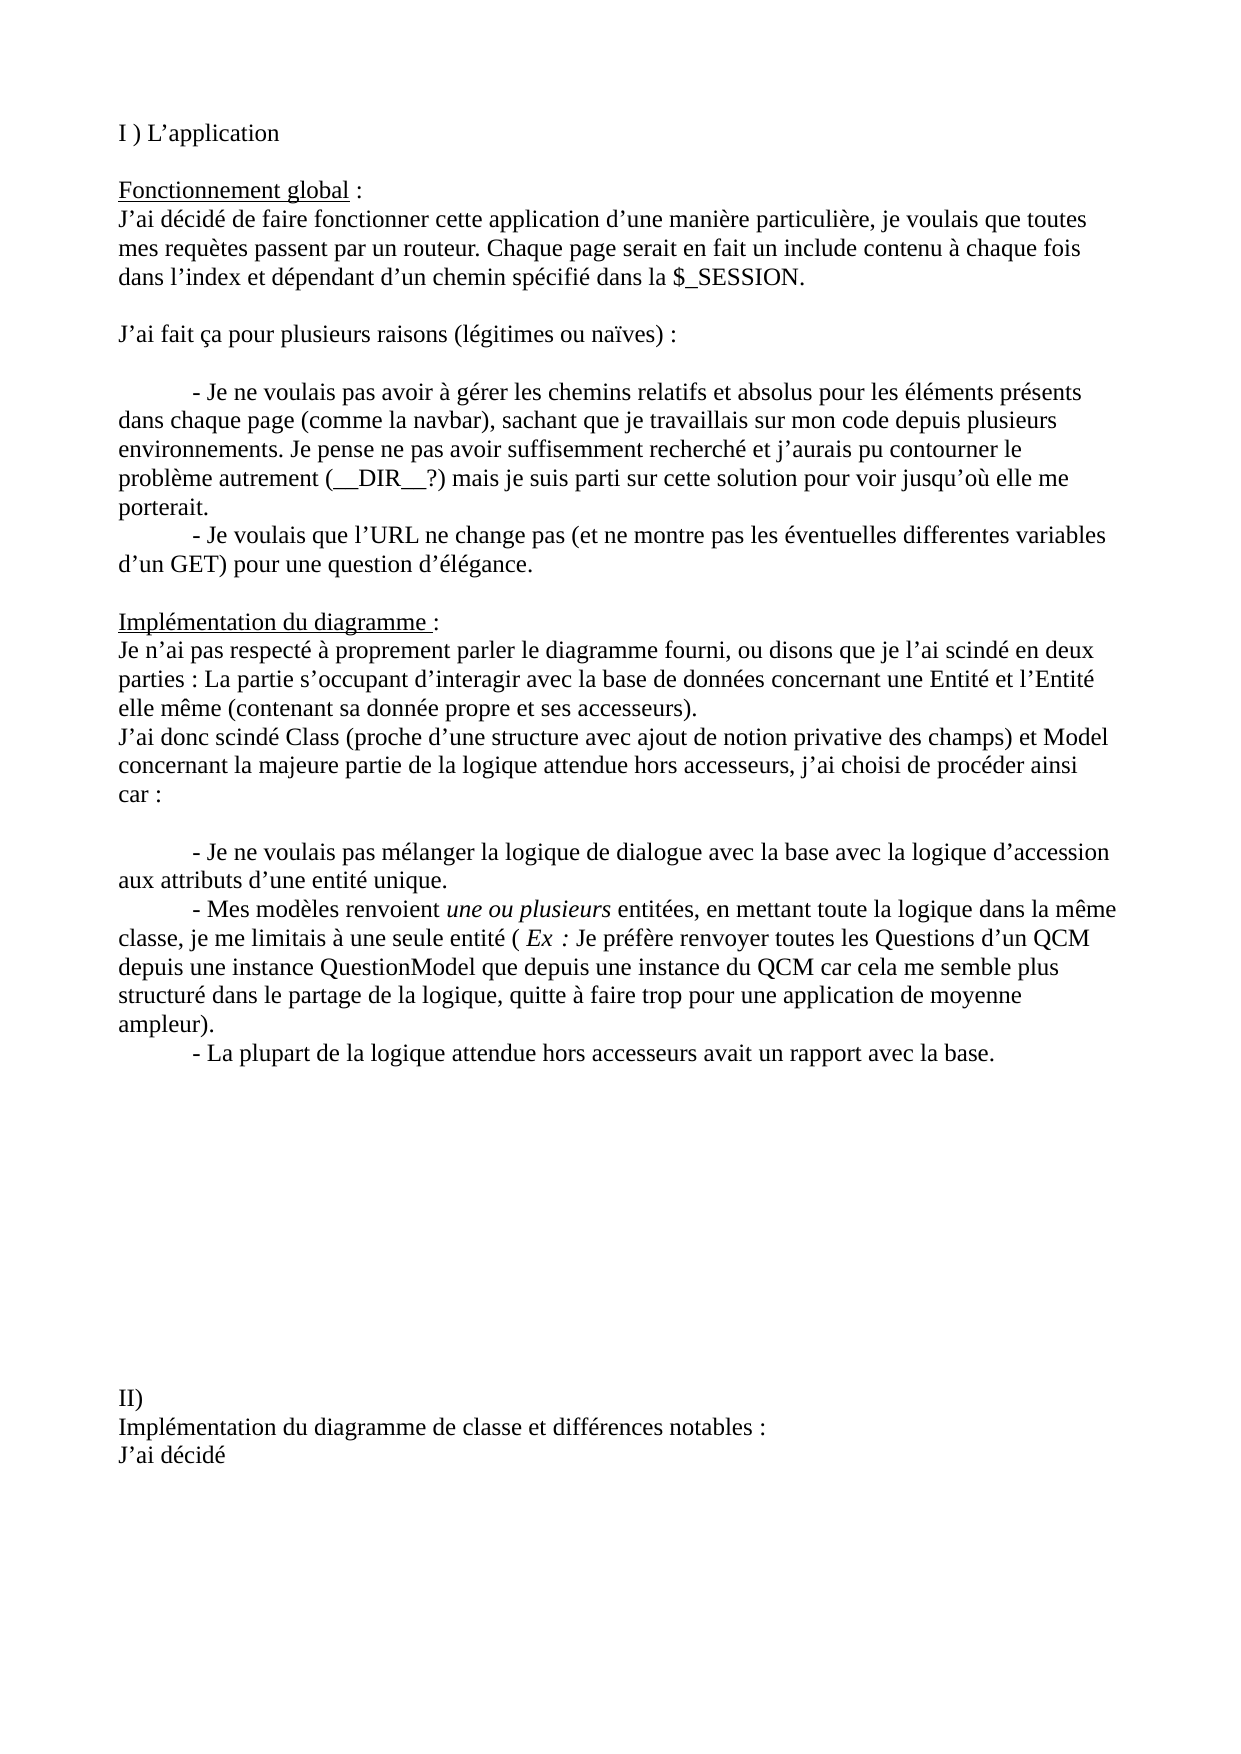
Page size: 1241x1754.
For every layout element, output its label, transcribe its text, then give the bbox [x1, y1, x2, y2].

text Implémentation du diagramme : [118, 607, 1122, 636]
text J’ai décidé [118, 1441, 1122, 1469]
text J’ai décidé de faire fonctionner cette application d’une manière particulière, je voulais que toutes mes requètes passent par un routeur. Chaque page serait en fait un include contenu à chaque fois dans l’index et dépendant d’un chemin spécifié dans la $_SESSION. [118, 204, 1122, 291]
text J’ai fait ça pour plusieurs raisons (légitimes ou naïves) : [118, 319, 1122, 348]
text - Mes modèles renvoient une ou plusieurs entitées, en mettant toute la logique dans la même classe, je me limitais à une seule entité ( Ex : Je préfère renvoyer toutes les Questions d’un QCM depuis une instance QuestionModel que depuis une instance du QCM car cela me semble plus structuré dans le partage de la logique, quitte à faire trop pour une application de moyenne ampleur). [118, 894, 1122, 1038]
text Je n’ai pas respecté à proprement parler le diagramme fourni, ou disons que je l’ai scindé en deux parties : La partie s’occupant d’interagir avec la base de données concernant une Entité et l’Entité elle même (contenant sa donnée propre et ses accesseurs). [118, 636, 1122, 722]
text Fonctionnement global : [118, 176, 1122, 204]
text - Je voulais que l’URL ne change pas (et ne montre pas les éventuelles differentes variables d’un GET) pour une question d’élégance. [118, 521, 1122, 578]
text - La plupart de la logique attendue hors accesseurs avait un rapport avec la base. [118, 1038, 1122, 1067]
text I ) L’application [118, 118, 1122, 147]
text II) [118, 1383, 1122, 1412]
text Implémentation du diagramme de classe et différences notables : [118, 1412, 1122, 1441]
text J’ai donc scindé Class (proche d’une structure avec ajout de notion privative des champs) et Model concernant la majeure partie de la logique attendue hors accesseurs, j’ai choisi de procéder ainsi car : [118, 722, 1122, 808]
text - Je ne voulais pas avoir à gérer les chemins relatifs et absolus pour les éléments présents dans chaque page (comme la navbar), sachant que je travaillais sur mon code depuis plusieurs environnements. Je pense ne pas avoir suffisemment recherché et j’aurais pu contourner le problème autrement (__DIR__?) mais je suis parti sur cette solution pour voir jusqu’où elle me porterait. [118, 377, 1122, 521]
text - Je ne voulais pas mélanger la logique de dialogue avec la base avec la logique d’accession aux attributs d’une entité unique. [118, 837, 1122, 894]
